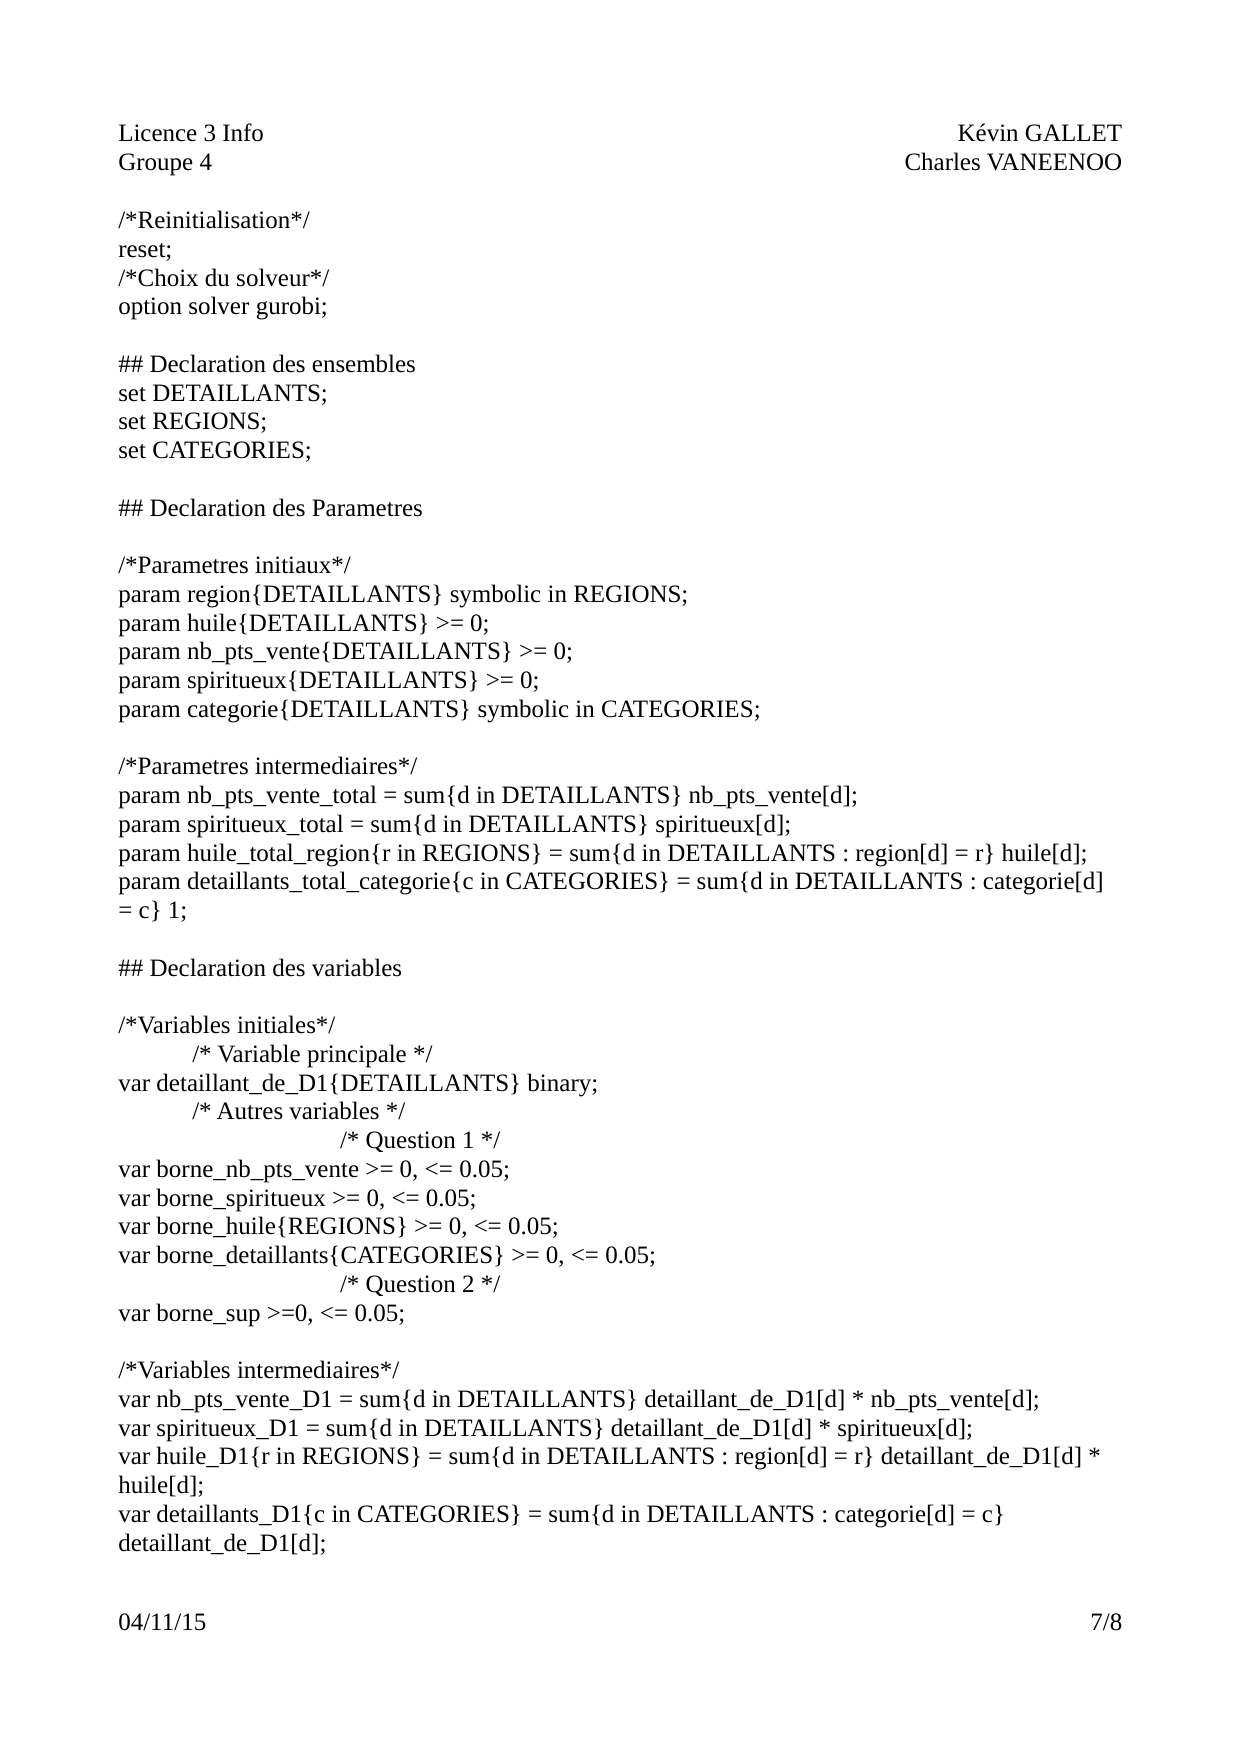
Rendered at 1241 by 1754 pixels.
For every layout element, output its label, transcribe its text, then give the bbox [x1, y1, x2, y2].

text /*Variables intermediaires*/ [118, 1355, 1122, 1384]
text ## Declaration des Parametres [118, 493, 1122, 521]
text var spiritueux_D1 = sum{d in DETAILLANTS} detaillant_de_D1[d] * spiritueux[d]; [118, 1413, 1122, 1441]
text var nb_pts_vente_D1 = sum{d in DETAILLANTS} detaillant_de_D1[d] * nb_pts_vente[d]; [118, 1384, 1122, 1413]
text var borne_huile{REGIONS} >= 0, <= 0.05; [118, 1211, 1122, 1240]
text /* Question 1 */ [118, 1125, 1122, 1154]
text var huile_D1{r in REGIONS} = sum{d in DETAILLANTS : region[d] = r} detaillant_de_D1[d] * huile[d]; [118, 1441, 1122, 1499]
text set REGIONS; [118, 406, 1122, 435]
text param huile_total_region{r in REGIONS} = sum{d in DETAILLANTS : region[d] = r} huile[d]; [118, 838, 1122, 866]
text param region{DETAILLANTS} symbolic in REGIONS; [118, 579, 1122, 608]
text param detaillants_total_categorie{c in CATEGORIES} = sum{d in DETAILLANTS : categorie[d] = c} 1; [118, 866, 1122, 924]
text set DETAILLANTS; [118, 378, 1122, 406]
text param spiritueux{DETAILLANTS} >= 0; [118, 665, 1122, 694]
text var detaillant_de_D1{DETAILLANTS} binary; [118, 1068, 1122, 1096]
text /* Autres variables */ [118, 1096, 1122, 1125]
text /*Reinitialisation*/ [118, 205, 1122, 234]
text /*Parametres intermediaires*/ [118, 751, 1122, 780]
text ## Declaration des variables [118, 953, 1122, 981]
text var borne_nb_pts_vente >= 0, <= 0.05; [118, 1154, 1122, 1183]
text /* Variable principale */ [118, 1039, 1122, 1068]
text param huile{DETAILLANTS} >= 0; [118, 608, 1122, 636]
text param spiritueux_total = sum{d in DETAILLANTS} spiritueux[d]; [118, 809, 1122, 838]
text set CATEGORIES; [118, 435, 1122, 464]
text /*Parametres initiaux*/ [118, 550, 1122, 579]
text var detaillants_D1{c in CATEGORIES} = sum{d in DETAILLANTS : categorie[d] = c} detaillant_de_D1[d]; [118, 1499, 1122, 1556]
text /*Variables initiales*/ [118, 1010, 1122, 1039]
text reset; [118, 234, 1122, 263]
text /*Choix du solveur*/ [118, 263, 1122, 291]
text param nb_pts_vente_total = sum{d in DETAILLANTS} nb_pts_vente[d]; [118, 780, 1122, 809]
text param categorie{DETAILLANTS} symbolic in CATEGORIES; [118, 694, 1122, 723]
text /* Question 2 */ [118, 1269, 1122, 1298]
text ## Declaration des ensembles [118, 349, 1122, 378]
text var borne_detaillants{CATEGORIES} >= 0, <= 0.05; [118, 1240, 1122, 1269]
text param nb_pts_vente{DETAILLANTS} >= 0; [118, 636, 1122, 665]
text var borne_spiritueux >= 0, <= 0.05; [118, 1183, 1122, 1211]
text var borne_sup >=0, <= 0.05; [118, 1298, 1122, 1326]
text option solver gurobi; [118, 291, 1122, 320]
